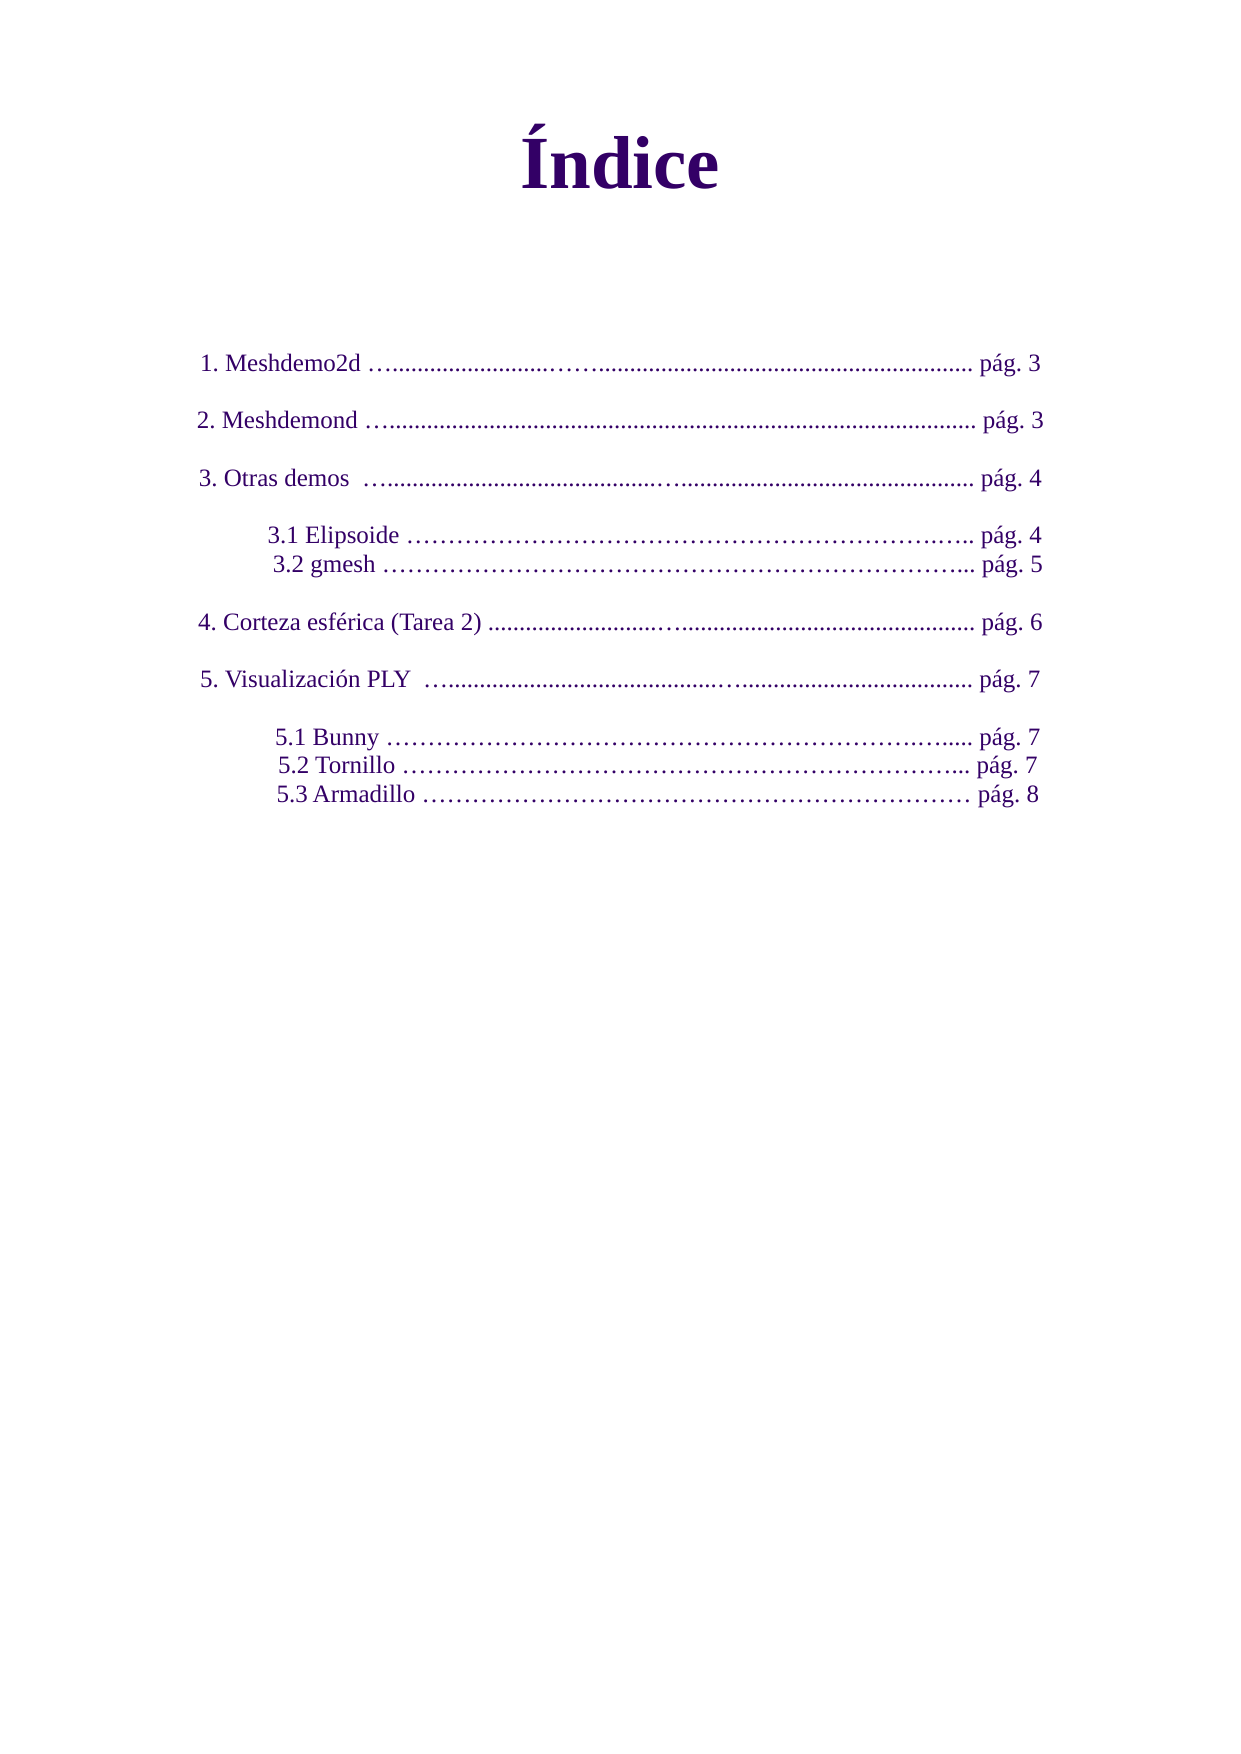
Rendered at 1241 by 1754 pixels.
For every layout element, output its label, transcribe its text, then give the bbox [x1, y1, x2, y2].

text 5. Visualización PLY …...........................................…..................................... pág. 7 [118, 664, 1122, 693]
text 3.1 Elipsoide ……………………………………………………….….. pág. 4 [118, 521, 1122, 549]
text 5.3 Armadillo ………………………………………………………… pág. 8 [118, 779, 1122, 808]
text 3. Otras demos …...........................................…............................................... pág. 4 [118, 463, 1122, 492]
text 5.2 Tornillo …………………………………………………………... pág. 7 [118, 751, 1122, 779]
text Índice [118, 118, 1122, 204]
text 5.1 Bunny ……………………………………………………….…..... pág. 7 [118, 722, 1122, 751]
text 1. Meshdemo2d ….........................……............................................................ pág. 3 [118, 348, 1122, 377]
text 4. Corteza esférica (Tarea 2) ...........................…............................................... pág. 6 [118, 607, 1122, 636]
text 2. Meshdemond ….............................................................................................. pág. 3 [118, 406, 1122, 434]
text 3.2 gmesh ……………………………………………………………... pág. 5 [118, 549, 1122, 578]
